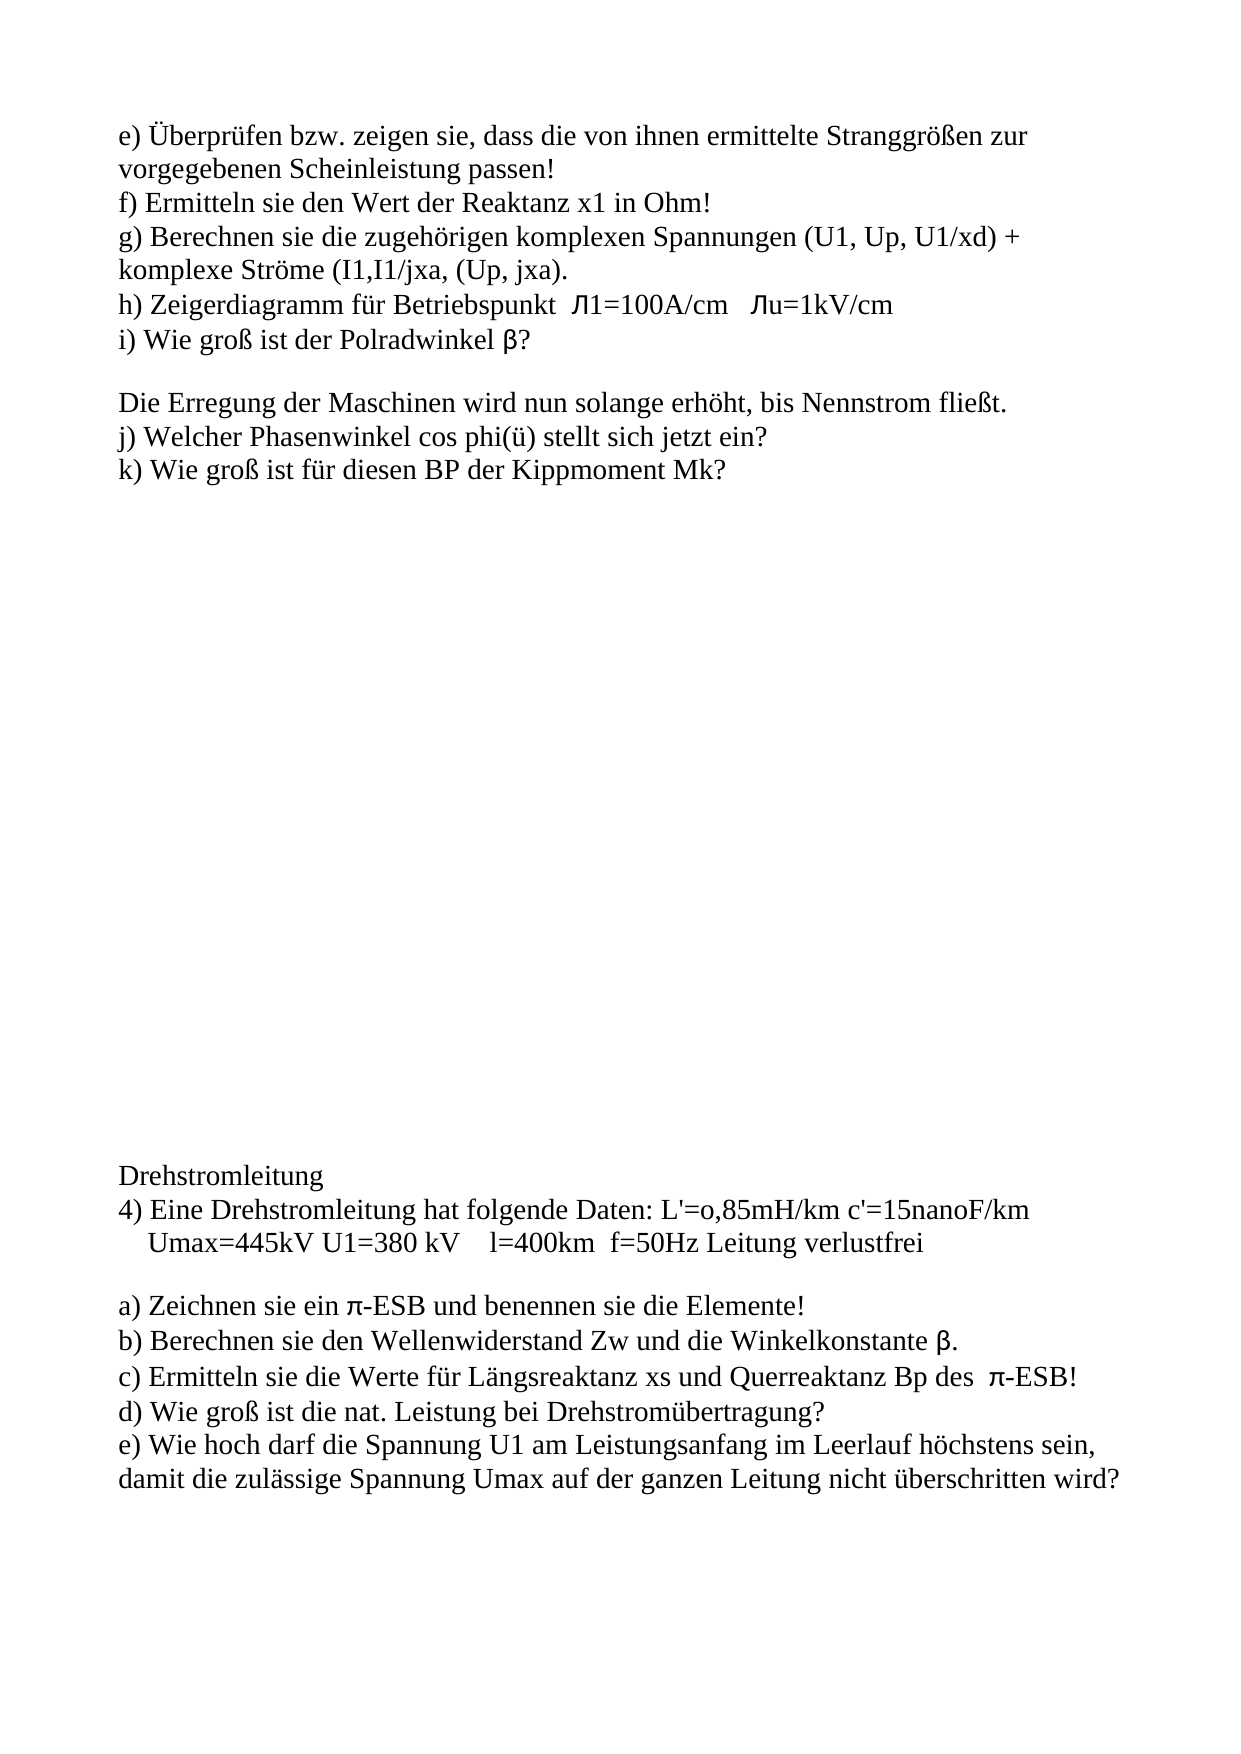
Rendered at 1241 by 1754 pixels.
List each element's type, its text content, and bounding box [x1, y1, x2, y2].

text i) Wie groß ist der Polradwinkel β? [118, 321, 1122, 357]
text d) Wie groß ist die nat. Leistung bei Drehstromübertragung? [118, 1394, 1122, 1427]
text a) Zeichnen sie ein π-ESB und benennen sie die Elemente! [118, 1287, 1122, 1322]
text g) Berechnen sie die zugehörigen komplexen Spannungen (U1, Up, U1/xd) + komplexe Ströme (I1,I1/jxa, (Up, jxa). [118, 219, 1122, 286]
text Die Erregung der Maschinen wird nun solange erhöht, bis Nennstrom fließt. [118, 385, 1122, 419]
text c) Ermitteln sie die Werte für Längsreaktanz xs und Querreaktanz Bp des π-ESB! [118, 1358, 1122, 1394]
text b) Berechnen sie den Wellenwiderstand Zw und die Winkelkonstante β. [118, 1322, 1122, 1358]
text h) Zeigerdiagramm für Betriebspunkt Л1=100A/cm Лu=1kV/cm [118, 286, 1122, 321]
text Umax=445kV U1=380 kV l=400km f=50Hz Leitung verlustfrei [118, 1225, 1122, 1259]
text e) Überprüfen bzw. zeigen sie, dass die von ihnen ermittelte Stranggrößen zur vorgegebenen Scheinleistung passen! [118, 118, 1122, 185]
text e) Wie hoch darf die Spannung U1 am Leistungsanfang im Leerlauf höchstens sein, damit die zulässige Spannung Umax auf der ganzen Leitung nicht überschritten wird? [118, 1427, 1122, 1494]
text k) Wie groß ist für diesen BP der Kippmoment Mk? [118, 452, 1122, 486]
text f) Ermitteln sie den Wert der Reaktanz x1 in Ohm! [118, 185, 1122, 219]
text j) Welcher Phasenwinkel cos phi(ü) stellt sich jetzt ein? [118, 419, 1122, 452]
text 4) Eine Drehstromleitung hat folgende Daten: L'=o,85mH/km c'=15nanoF/km [118, 1192, 1122, 1225]
text Drehstromleitung [118, 1158, 1122, 1192]
